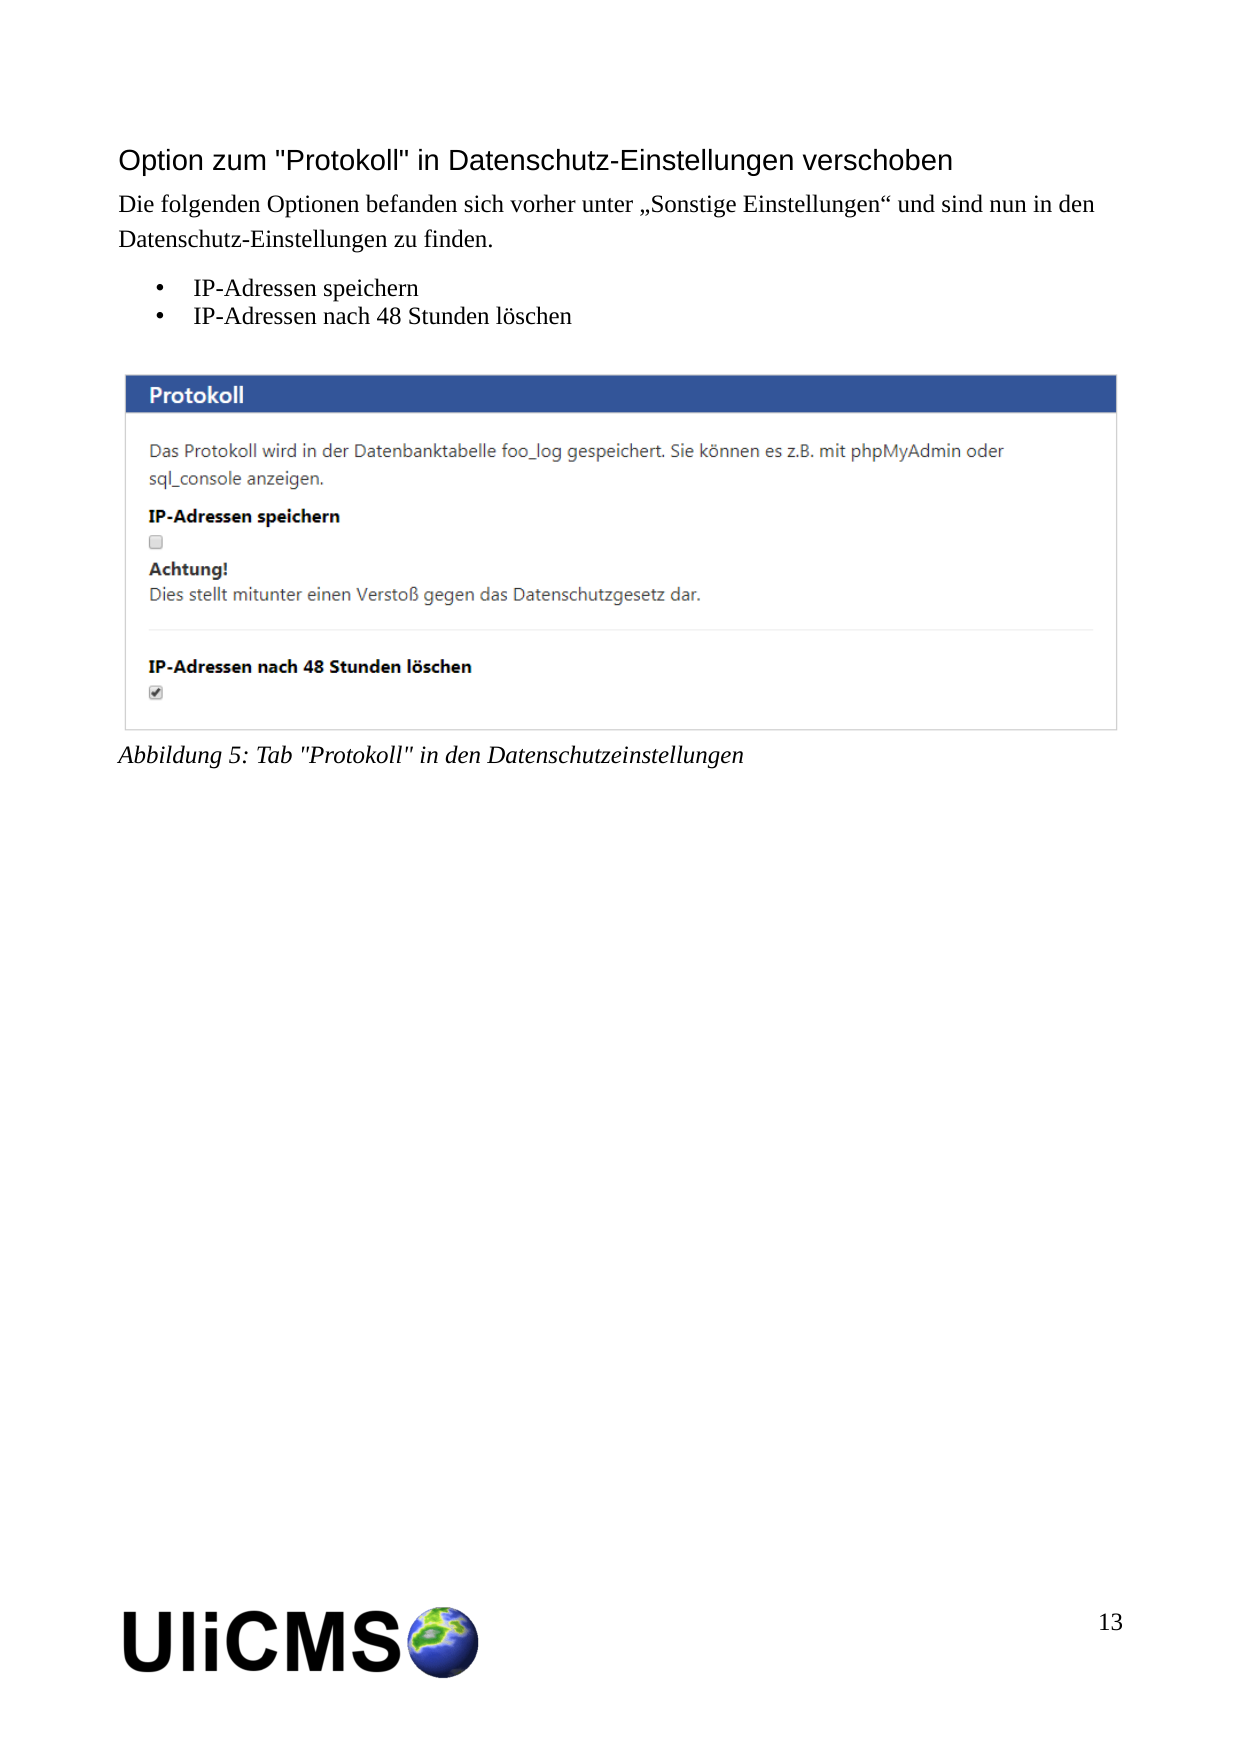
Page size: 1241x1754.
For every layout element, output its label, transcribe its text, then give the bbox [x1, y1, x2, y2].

text Die folgenden Optionen befanden sich vorher unter „Sonstige Einstellungen“ und sind nun in den Datenschutz-Einstellungen zu finden. [118, 189, 1123, 252]
picture [118, 1607, 479, 1681]
list IP-Adressen nach 48 Stunden löschen [156, 301, 1123, 330]
text Abbildung 5: Tab "Protokoll" in den Datenschutzeinstellungen [118, 735, 1123, 769]
picture [118, 371, 1123, 735]
list IP-Adressen speichern [156, 273, 1123, 301]
subtitle Option zum "Protokoll" in Datenschutz-Einstellungen verschoben [118, 143, 1123, 177]
